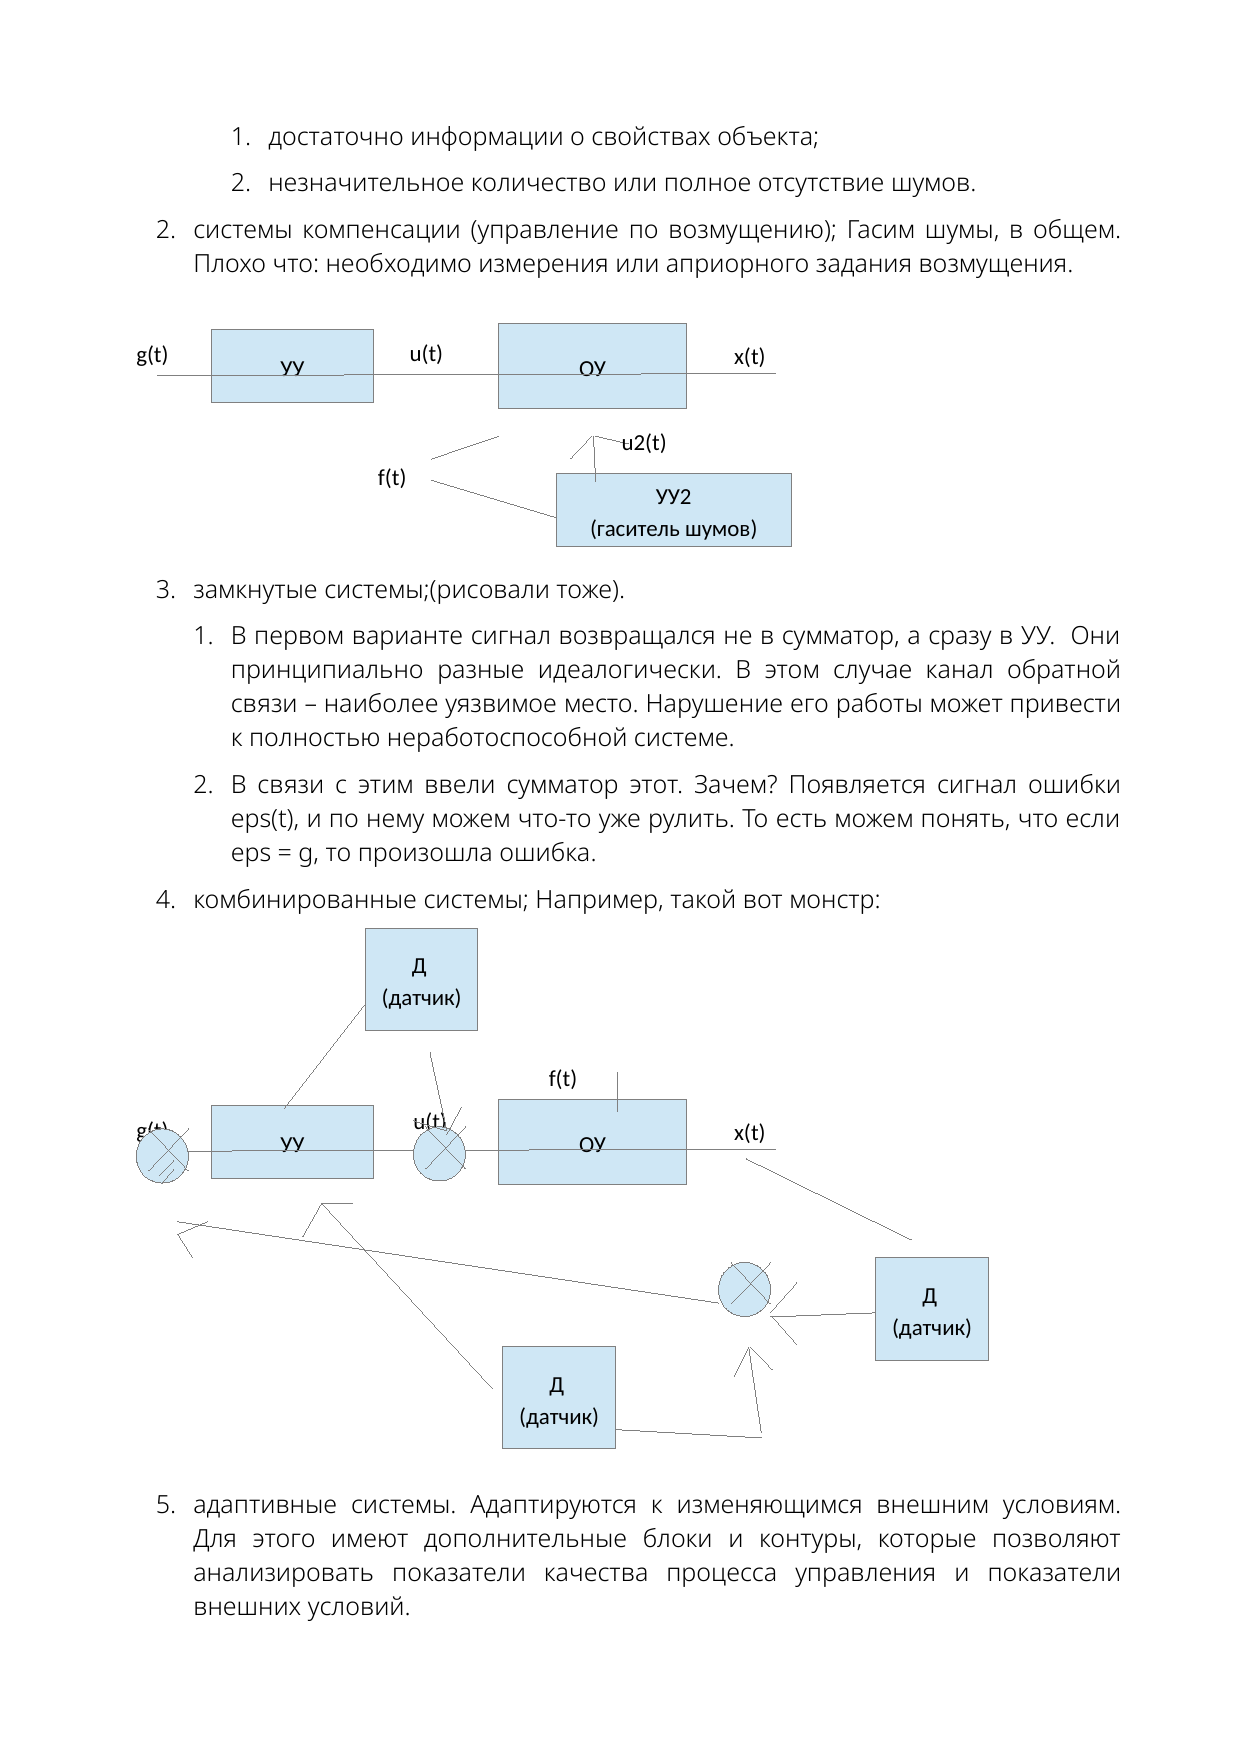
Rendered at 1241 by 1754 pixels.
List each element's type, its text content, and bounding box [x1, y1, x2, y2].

list замкнутые системы;(рисовали тоже). [156, 571, 1122, 605]
list В связи с этим ввели сумматор этот. Зачем? Появляется сигнал ошибки eps(t), и по нему можем что-то уже рулить. То есть можем понять, что если eps = g, то произошла ошибка. [193, 767, 1122, 869]
list комбинированные системы; Например, такой вот монстр: [156, 881, 1122, 915]
list незначительное количество или полное отсутствие шумов. [231, 165, 1122, 199]
list В первом варианте сигнал возвращался не в сумматор, а сразу в УУ. Они принципиально разные идеалогически. В этом случае канал обратной связи – наиболее уязвимое место. Нарушение его работы может привести к полностью неработоспособной системе. [193, 618, 1122, 754]
list достаточно информации о свойствах объекта; [231, 118, 1122, 152]
list системы компенсации (управление по возмущению); Гасим шумы, в общем. Плохо что: необходимо измерения или априорного задания возмущения. [156, 211, 1122, 279]
list адаптивные системы. Адаптируются к изменяющимся внешним условиям. Для этого имеют дополнительные блоки и контуры, которые позволяют анализировать показатели качества процесса управления и показатели внешних условий. [156, 1487, 1122, 1623]
